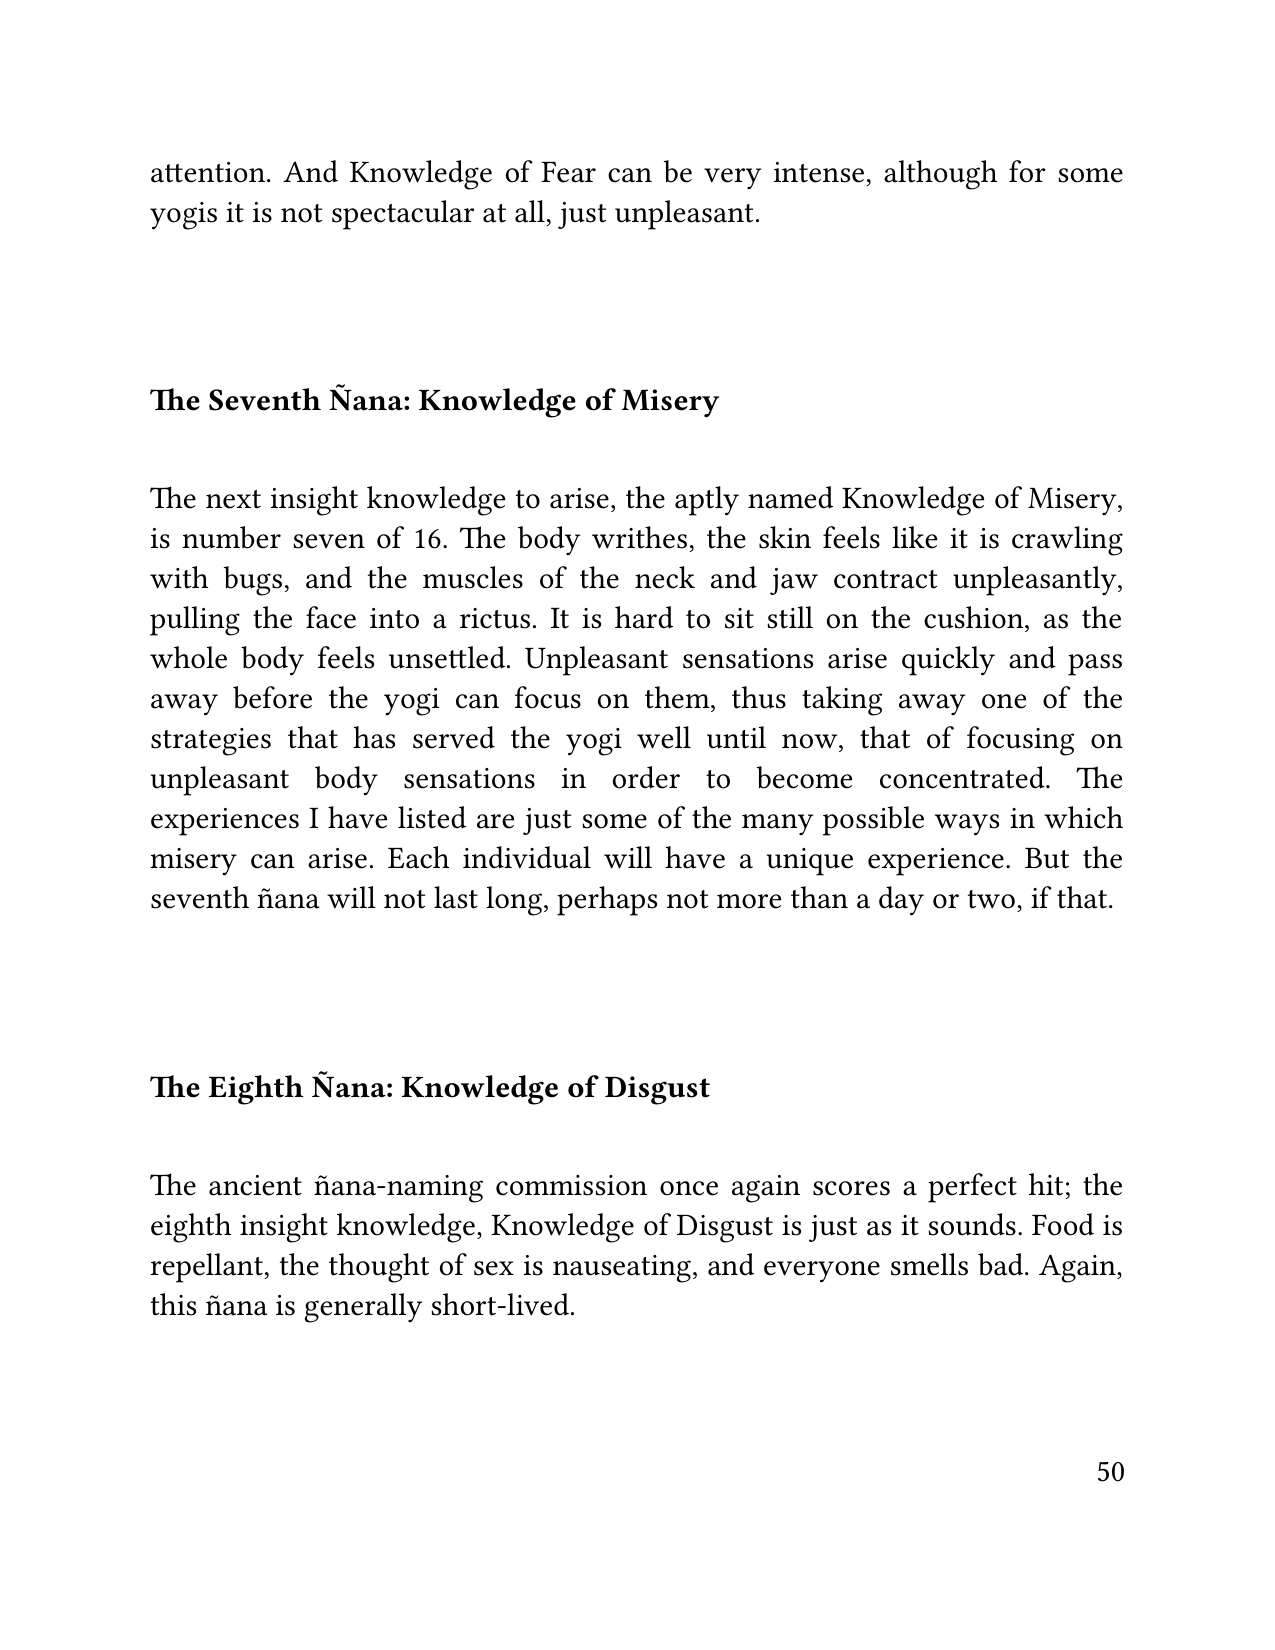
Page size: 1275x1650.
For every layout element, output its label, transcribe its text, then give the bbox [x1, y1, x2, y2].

subtitle The Eighth Ñana: Knowledge of Disgust [150, 1065, 1125, 1105]
text The ancient ñana-naming commission once again scores a perfect hit; the eighth insight knowledge, Knowledge of Disgust is just as it sounds. Food is repellant, the thought of sex is nauseating, and everyone smells bad. Again, this ñana is generally short-lived. [150, 1163, 1125, 1323]
text attention. And Knowledge of Fear can be very intense, although for some yogis it is not spectacular at all, just unpleasant. [150, 150, 1125, 230]
subtitle The Seventh Ñana: Knowledge of Misery [150, 378, 1125, 418]
text The next insight knowledge to arise, the aptly named Knowledge of Misery, is number seven of 16. The body writhes, the skin feels like it is crawling with bugs, and the muscles of the neck and jaw contract unpleasantly, pulling the face into a rictus. It is hard to sit still on the cushion, as the whole body feels unsettled. Unpleasant sensations arise quickly and pass away before the yogi can focus on them, thus taking away one of the strategies that has served the yogi well until now, that of focusing on unpleasant body sensations in order to become concentrated. The experiences I have listed are just some of the many possible ways in which misery can arise. Each individual will have a unique experience. But the seventh ñana will not last long, perhaps not more than a day or two, if that. [150, 476, 1125, 916]
